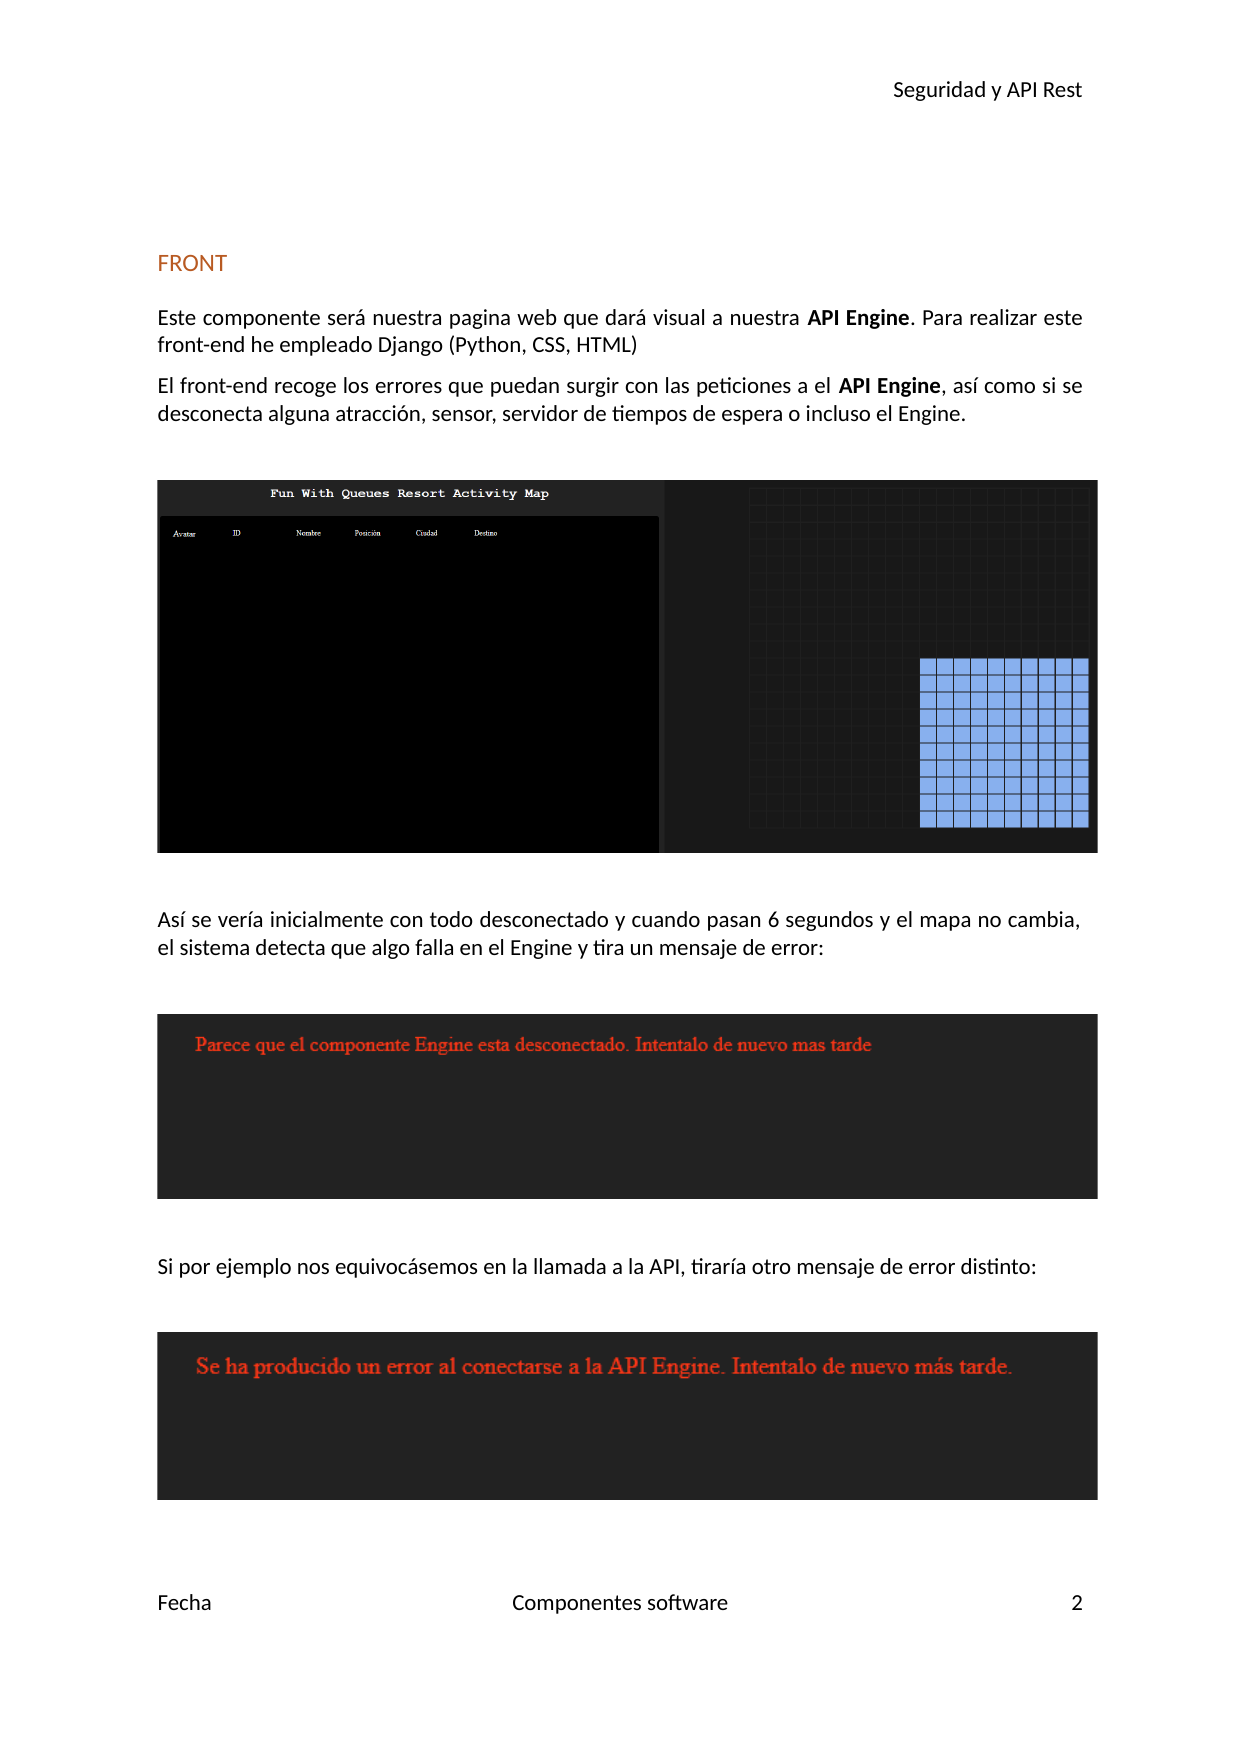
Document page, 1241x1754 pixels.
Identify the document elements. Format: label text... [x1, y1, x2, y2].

subtitle front [157, 247, 1083, 278]
text El front-end recoge los errores que puedan surgir con las peticiones a el API Engine, así como si se desconecta alguna atracción, sensor, servidor de tiempos de espera o incluso el Engine. [157, 371, 1083, 427]
text Este componente será nuestra pagina web que dará visual a nuestra API Engine. Para realizar este front-end he empleado Django (Python, CSS, HTML) [157, 303, 1083, 359]
text Si por ejemplo nos equivocásemos en la llamada a la API, tiraría otro mensaje de error distinto: [157, 1252, 1083, 1280]
text Así se vería inicialmente con todo desconectado y cuando pasan 6 segundos y el mapa no cambia, el sistema detecta que algo falla en el Engine y tira un mensaje de error: [157, 905, 1083, 961]
